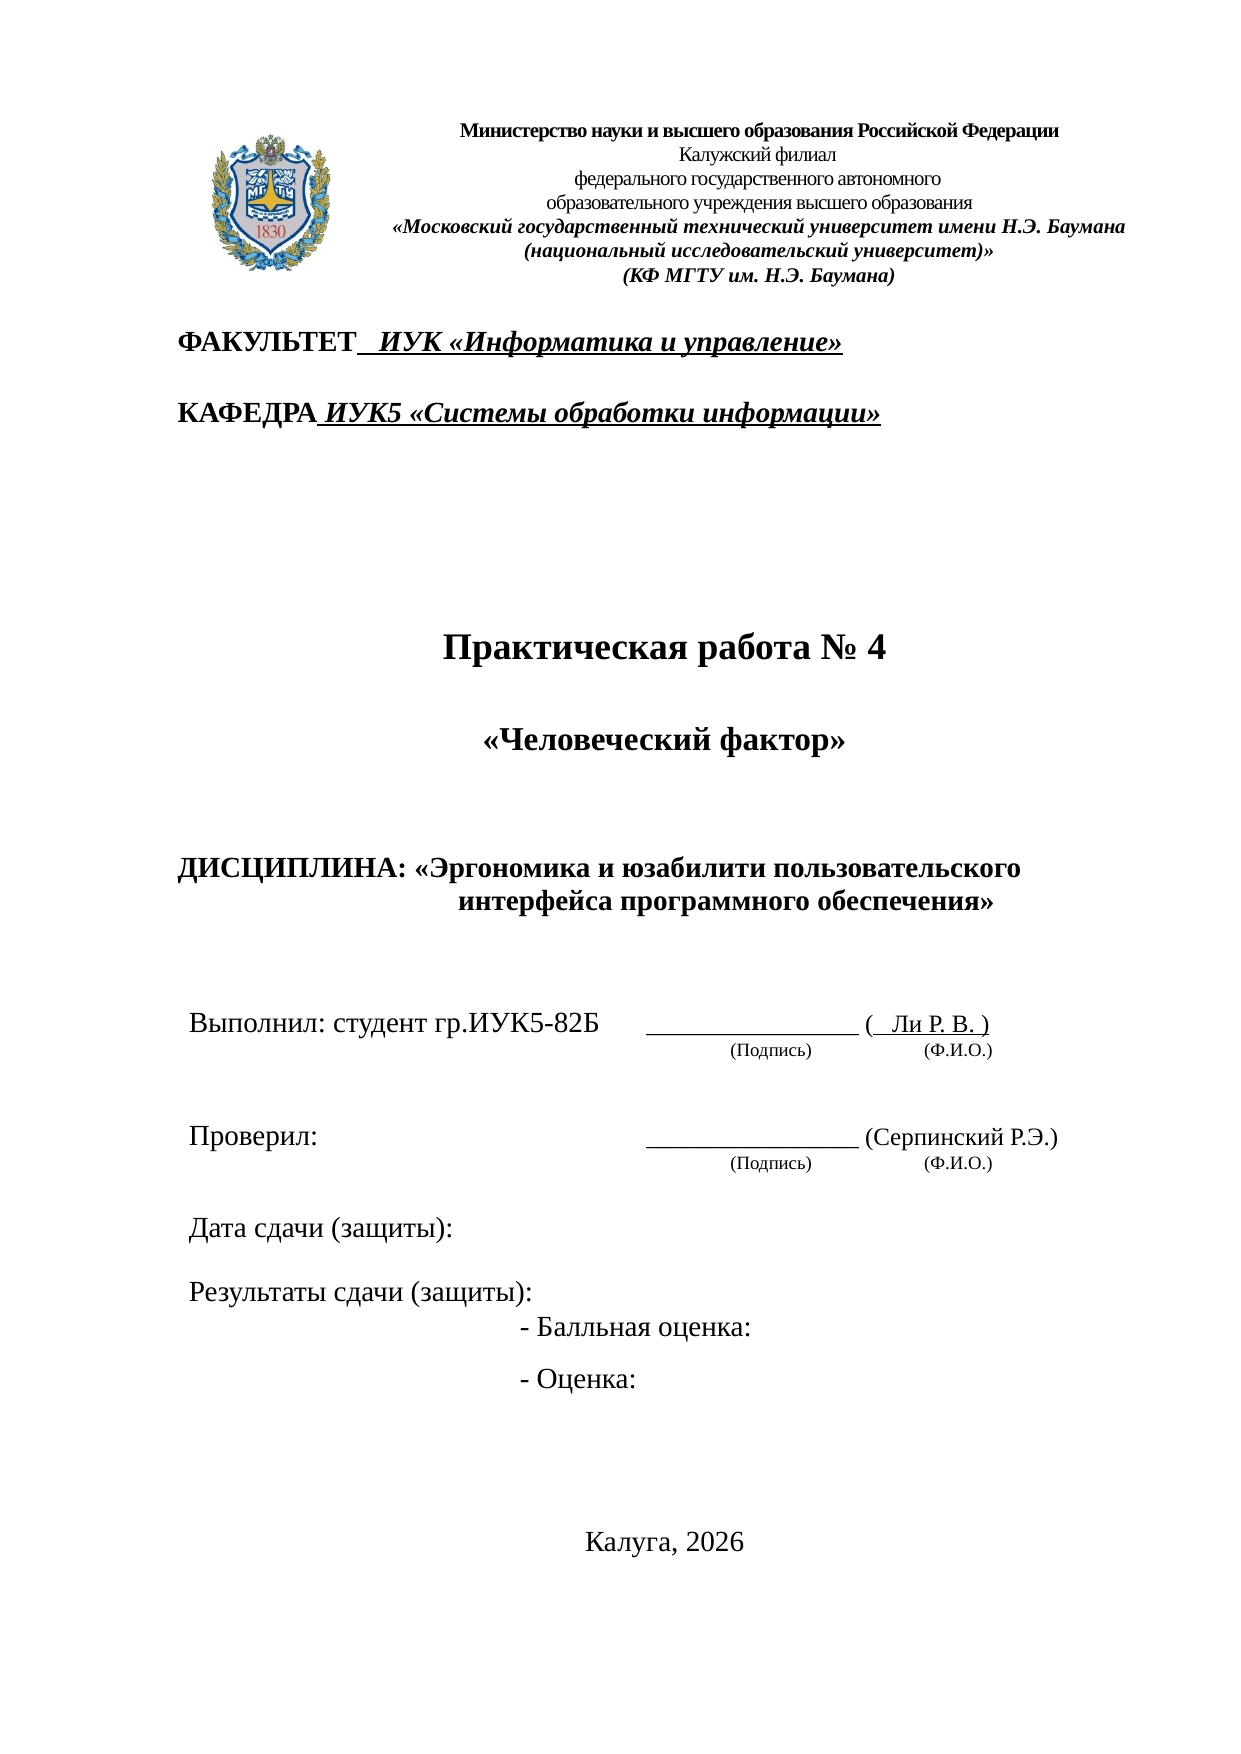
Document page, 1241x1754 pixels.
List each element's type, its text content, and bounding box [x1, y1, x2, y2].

table_header Выполнил: студент гр.ИУК5-82Б [177, 984, 635, 1097]
text КАФЕДРА ИУК5 «Системы обработки информации» [177, 395, 1152, 429]
table_header Министерство науки и высшего образования Российской Федерации Калужский филиал федерального государственного автономного образовательного учреждения высшего образования «Московский государственный технический университет имени Н.Э. Баумана (национальный исследовательский университет)» (КФ МГТУ им. Н.Э. Баумана) [354, 118, 1166, 287]
table_cell Дата сдачи (защиты): Результаты сдачи (защиты): [177, 1210, 1174, 1309]
text Практическая работа № 4 [177, 624, 1152, 700]
table_cell Проверил: [177, 1097, 635, 1210]
table_cell [177, 1309, 508, 1423]
text Калуга, 2026 [177, 1524, 1152, 1557]
table_cell - Балльная оценка: - Оценка: [508, 1309, 1174, 1423]
table_cell _________________ (Серпинский Р.Э.) (Подпись) (Ф.И.О.) [635, 1097, 1174, 1210]
picture [211, 134, 331, 271]
text «Человеческий фактор» [177, 719, 1152, 758]
table_header [189, 118, 354, 287]
text ДИСЦИПЛИНА: «Эргономика и юзабилити пользовательского интерфейса программного обеспечения» [177, 850, 1152, 917]
text ФАКУЛЬТЕТ ИУК «Информатика и управление» [177, 324, 1152, 358]
table_header _________________ ( Ли Р. В. ) (Подпись) (Ф.И.О.) [635, 984, 1174, 1097]
